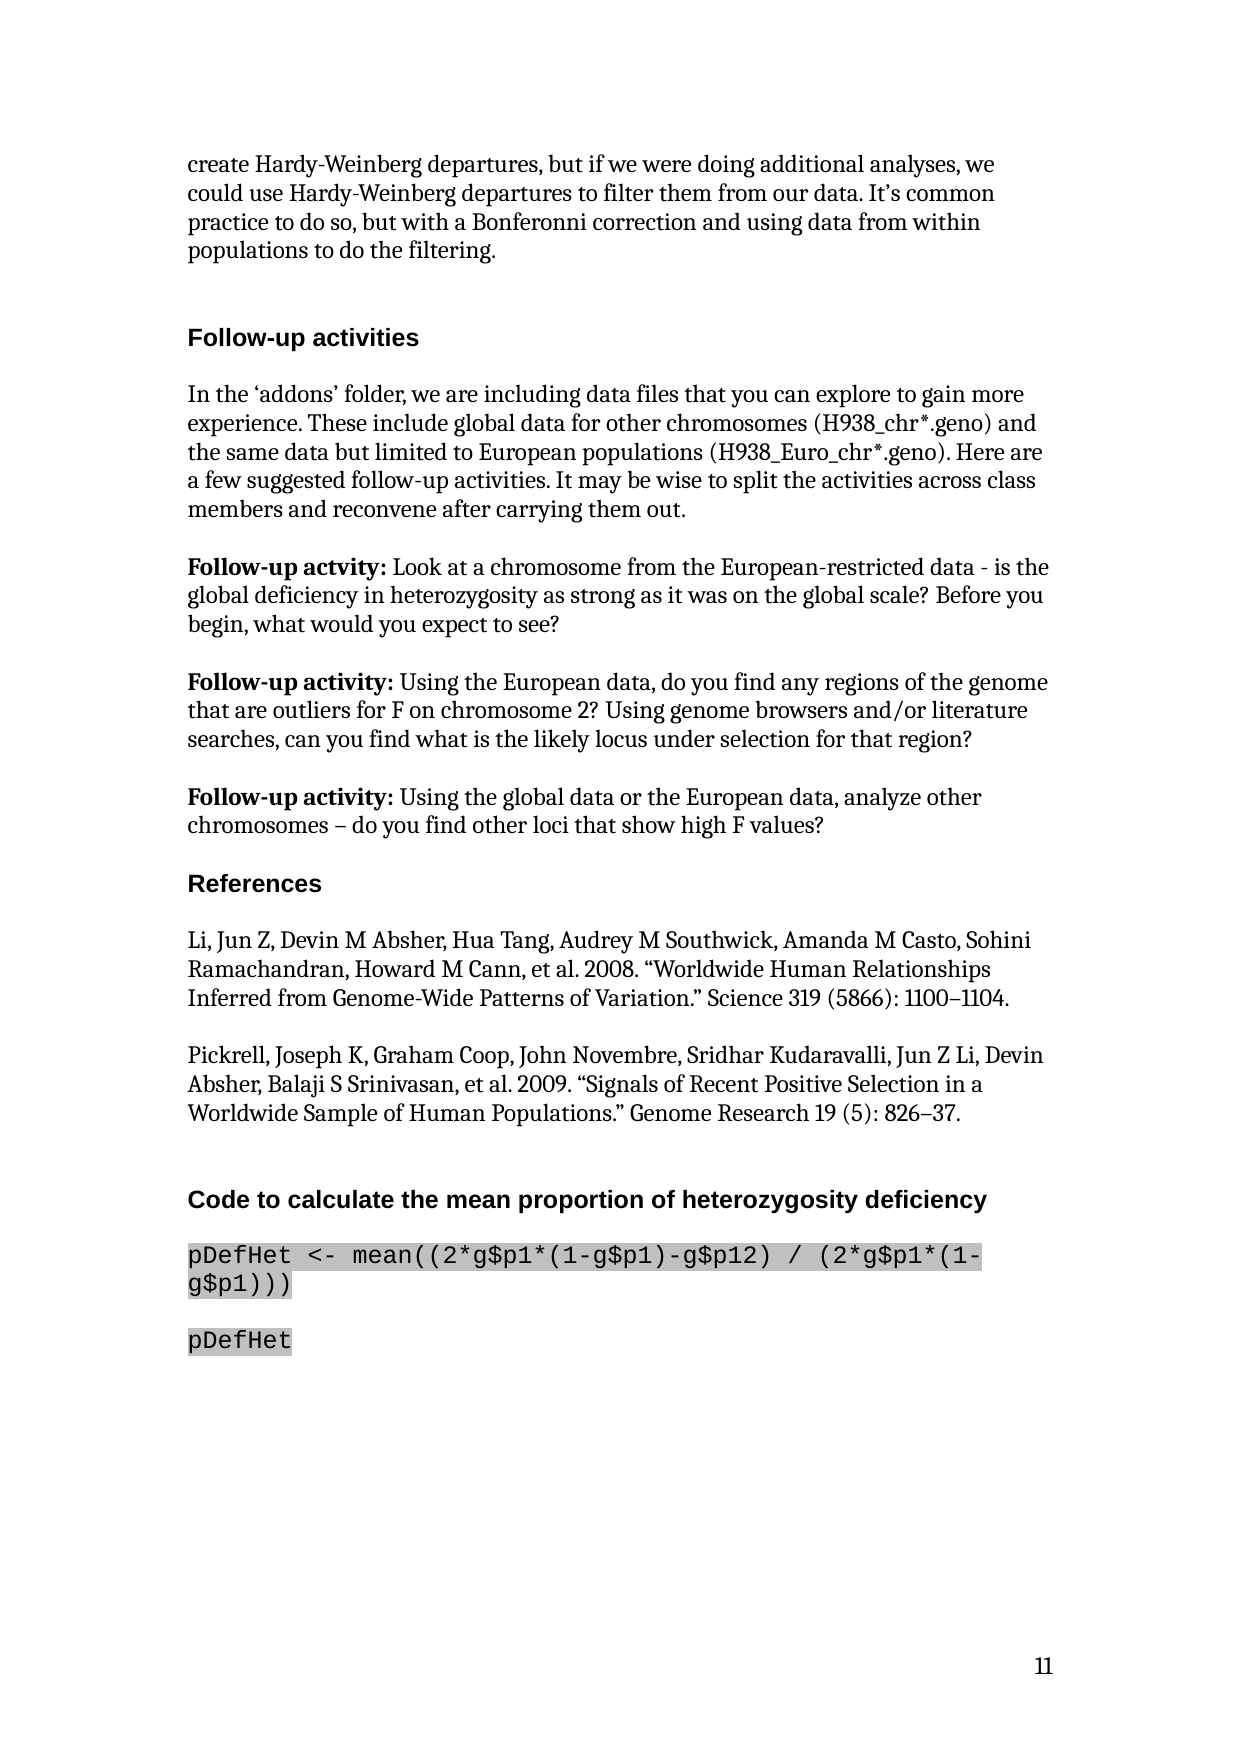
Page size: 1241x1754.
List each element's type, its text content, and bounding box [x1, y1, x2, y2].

text Li, Jun Z, Devin M Absher, Hua Tang, Audrey M Southwick, Amanda M Casto, Sohini Ramachandran, Howard M Cann, et al. 2008. “Worldwide Human Relationships Inferred from Genome-Wide Patterns of Variation.” Science 319 (5866): 1100–1104. [187, 926, 1053, 1012]
text Follow-up activity: Using the global data or the European data, analyze other chromosomes – do you find other loci that show high F values? [187, 782, 1053, 840]
text create Hardy-Weinberg departures, but if we were doing additional analyses, we could use Hardy-Weinberg departures to filter them from our data. It’s common practice to do so, but with a Bonferonni correction and using data from within populations to do the filtering. [187, 150, 1053, 265]
text Code to calculate the mean proportion of heterozygosity deficiency [187, 1185, 1053, 1214]
text pDefHet [187, 1327, 1053, 1356]
text In the ‘addons’ folder, we are including data files that you can explore to gain more experience. These include global data for other chromosomes (H938_chr*.geno) and the same data but limited to European populations (H938_Euro_chr*.geno). Here are a few suggested follow-up activities. It may be wise to split the activities across class members and reconvene after carrying them out. [187, 380, 1053, 524]
text Pickrell, Joseph K, Graham Coop, John Novembre, Sridhar Kudaravalli, Jun Z Li, Devin Absher, Balaji S Srinivasan, et al. 2009. “Signals of Recent Positive Selection in a Worldwide Sample of Human Populations.” Genome Research 19 (5): 826–37. [187, 1041, 1053, 1127]
text pDefHet <- mean((2*g$p1*(1-g$p1)-g$p12) / (2*g$p1*(1-g$p1))) [187, 1242, 1053, 1299]
text References [187, 869, 1053, 897]
text Follow-up actvity: Look at a chromosome from the European-restricted data - is the global deficiency in heterozygosity as strong as it was on the global scale? Before you begin, what would you expect to see? [187, 552, 1053, 639]
text Follow-up activities [187, 322, 1053, 351]
text Follow-up activity: Using the European data, do you find any regions of the genome that are outliers for F on chromosome 2? Using genome browsers and/or literature searches, can you find what is the likely locus under selection for that region? [187, 667, 1053, 754]
